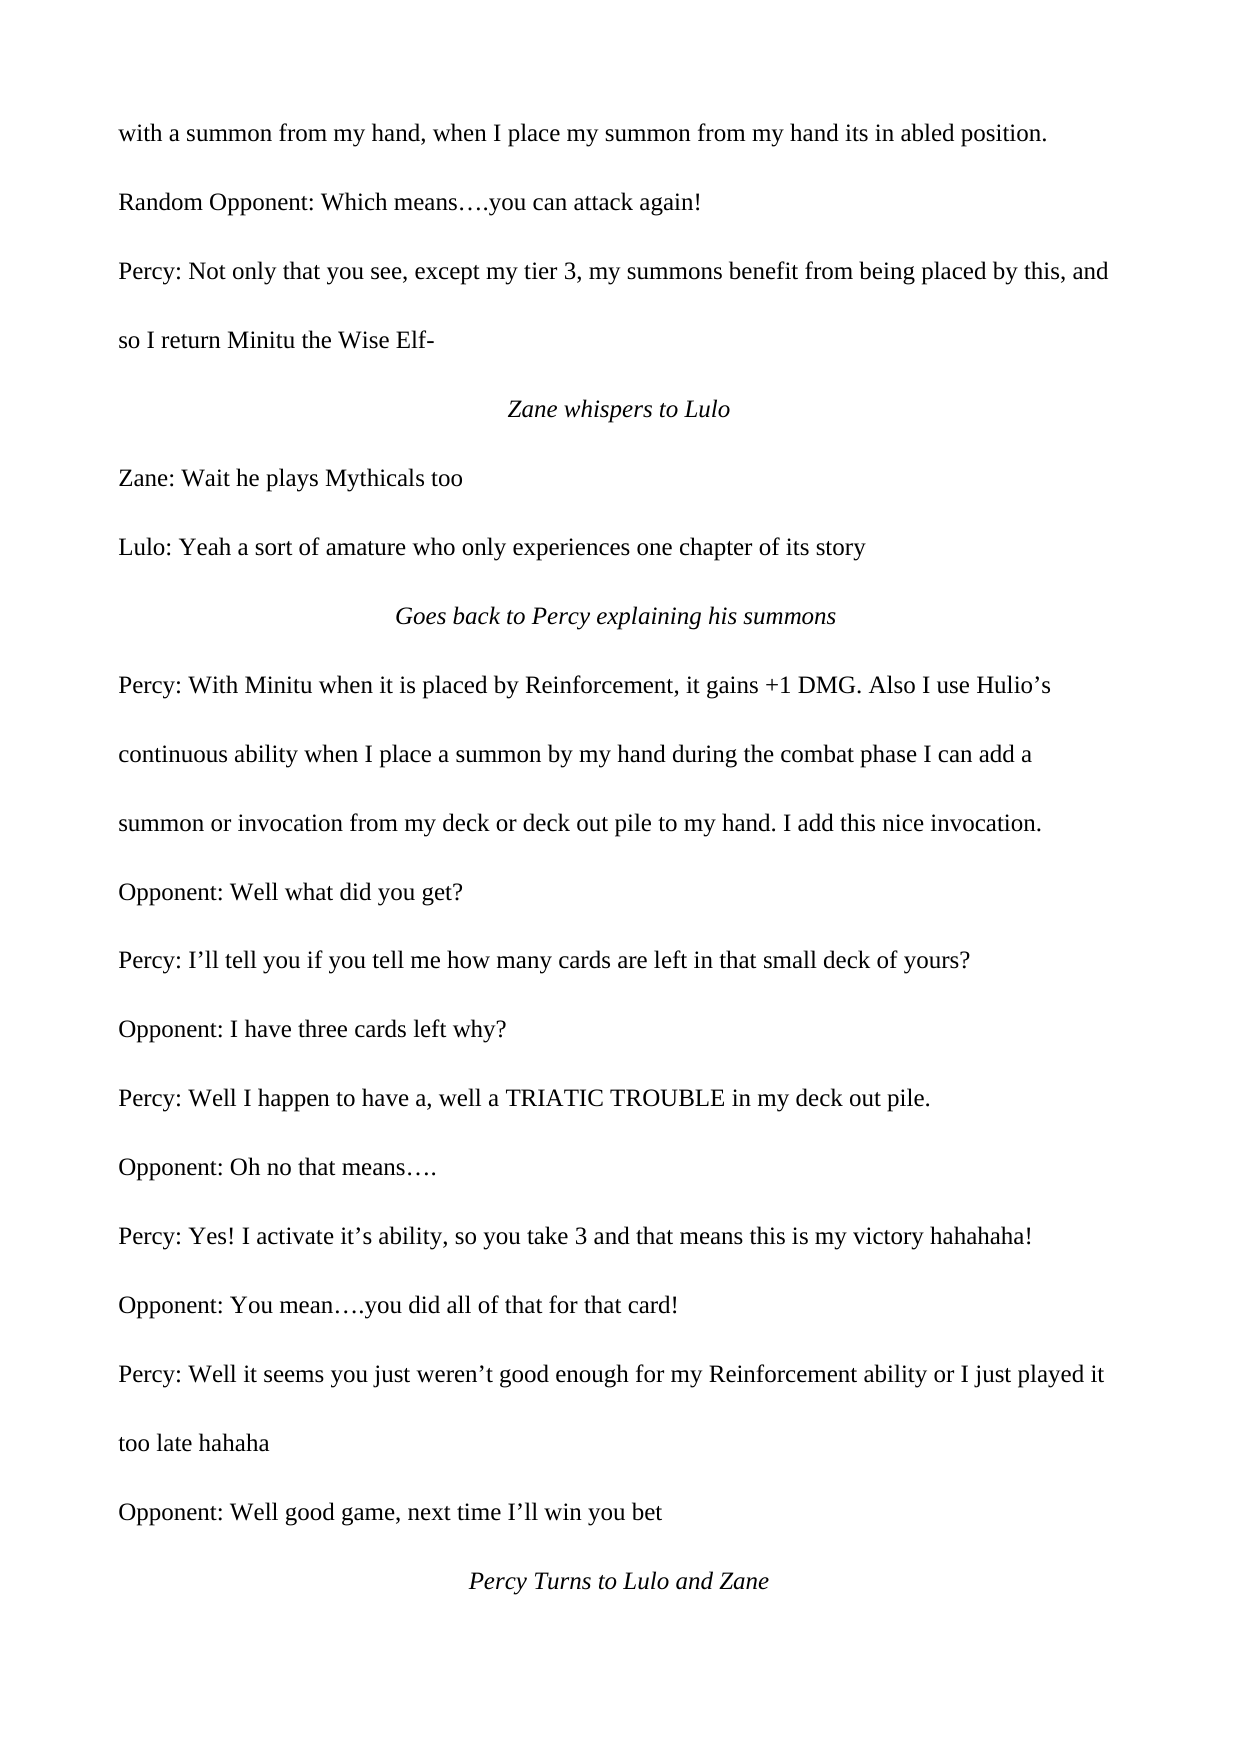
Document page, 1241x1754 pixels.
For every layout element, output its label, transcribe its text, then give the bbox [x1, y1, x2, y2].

text Random Opponent: Which means….you can attack again! [118, 187, 1122, 216]
text Opponent: Well what did you get? [118, 877, 1122, 905]
text Zane: Wait he plays Mythicals too [118, 463, 1122, 492]
text Opponent: I have three cards left why? [118, 1014, 1122, 1043]
text Percy: Yes! I activate it’s ability, so you take 3 and that means this is my victory hahahaha! [118, 1221, 1122, 1250]
text Opponent: Well good game, next time I’ll win you bet [118, 1497, 1122, 1526]
text Opponent: You mean….you did all of that for that card! [118, 1290, 1122, 1319]
text Opponent: Oh no that means…. [118, 1152, 1122, 1181]
text Percy: Well it seems you just weren’t good enough for my Reinforcement ability or I just played it too late hahaha [118, 1359, 1122, 1457]
text Percy: I’ll tell you if you tell me how many cards are left in that small deck of yours? [118, 946, 1122, 974]
text Percy: With Minitu when it is placed by Reinforcement, it gains +1 DMG. Also I use Hulio’s continuous ability when I place a summon by my hand during the combat phase I can add a summon or invocation from my deck or deck out pile to my hand. I add this nice invocation. [118, 670, 1122, 836]
text Percy: Not only that you see, except my tier 3, my summons benefit from being placed by this, and so I return Minitu the Wise Elf- [118, 256, 1122, 354]
text Goes back to Percy explaining his summons [118, 601, 1122, 629]
text with a summon from my hand, when I place my summon from my hand its in abled position. [118, 118, 1122, 147]
text Lulo: Yeah a sort of amature who only experiences one chapter of its story [118, 532, 1122, 561]
text Percy Turns to Lulo and Zane [118, 1566, 1122, 1595]
text Zane whispers to Lulo [118, 394, 1122, 423]
text Percy: Well I happen to have a, well a TRIATIC TROUBLE in my deck out pile. [118, 1083, 1122, 1112]
